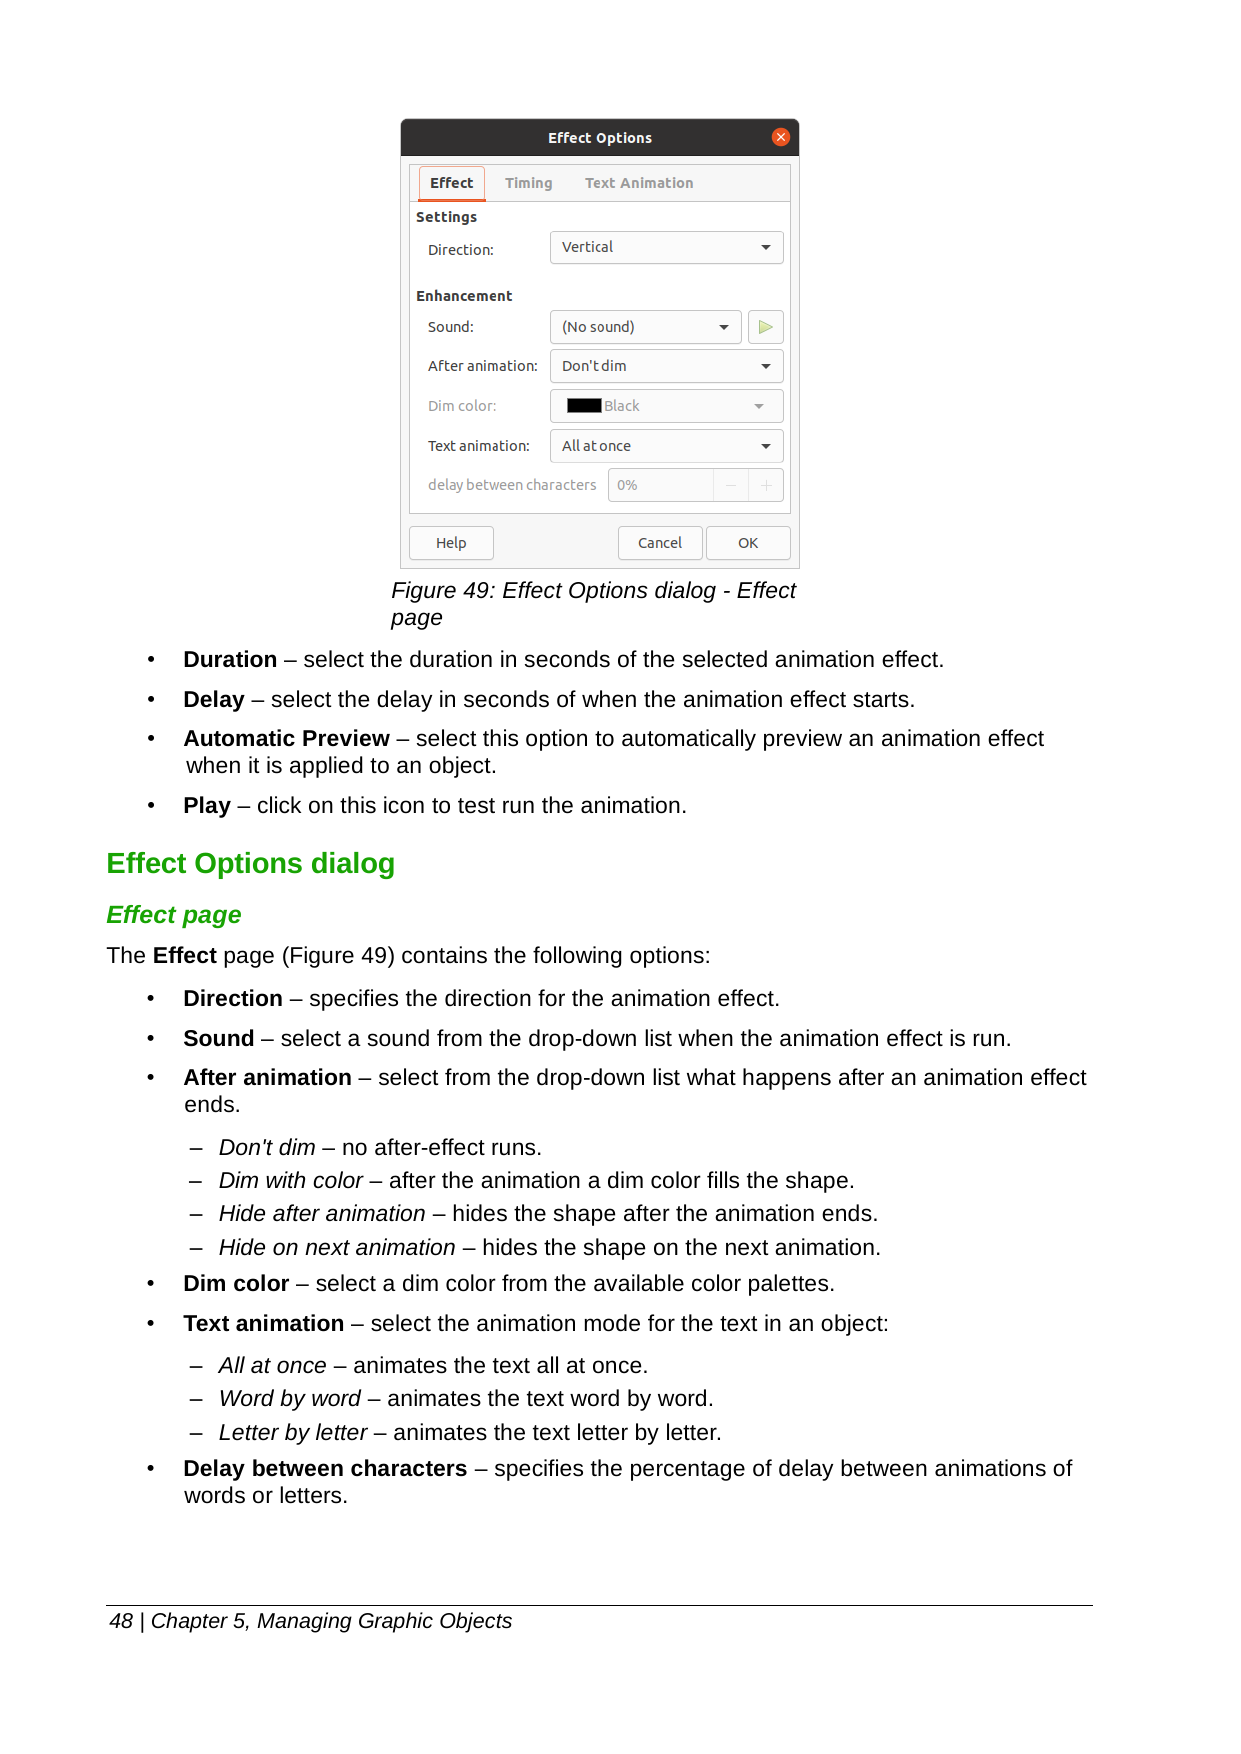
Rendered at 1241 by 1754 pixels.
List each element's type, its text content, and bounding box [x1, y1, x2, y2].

list Direction – specifies the direction for the animation effect. [144, 981, 1093, 1011]
text Figure 49: Effect Options dialog - Effect page [391, 577, 808, 630]
list Play – click on this icon to test run the animation. [144, 788, 1093, 821]
list Automatic Preview – select this option to automatically preview an animation effect when it is applied to an object. [144, 722, 1093, 779]
list Dim with color – after the animation a dim color fills the shape. [189, 1166, 1093, 1193]
list All at once – animates the text all at once. [189, 1351, 1093, 1378]
list Duration – select the duration in seconds of the selected animation effect. [144, 642, 1093, 672]
list Hide after animation – hides the shape after the animation ends. [189, 1200, 1093, 1227]
list Hide on next animation – hides the shape on the next animation. [189, 1233, 1093, 1260]
list Don't dim – no after-effect runs. [189, 1133, 1093, 1160]
text The Effect page (Figure 49) contains the following options: [106, 942, 1093, 969]
picture [391, 118, 808, 577]
list After animation – select from the drop-down list what happens after an animation effect ends. [144, 1061, 1093, 1121]
subtitle Effect Options dialog [106, 846, 1093, 880]
list Dim color – select a dim color from the available color palettes. [144, 1266, 1093, 1296]
list Word by word – animates the text word by word. [189, 1385, 1093, 1412]
list Text animation – select the animation mode for the text in an object: [144, 1306, 1093, 1339]
list Letter by letter – animates the text letter by letter. [189, 1418, 1093, 1445]
subtitle Effect page [106, 900, 1093, 929]
list Delay – select the delay in seconds of when the animation effect starts. [144, 682, 1093, 712]
list Delay between characters – specifies the percentage of delay between animations of words or letters. [144, 1451, 1093, 1511]
list Sound – select a sound from the drop-down list when the animation effect is run. [144, 1021, 1093, 1051]
